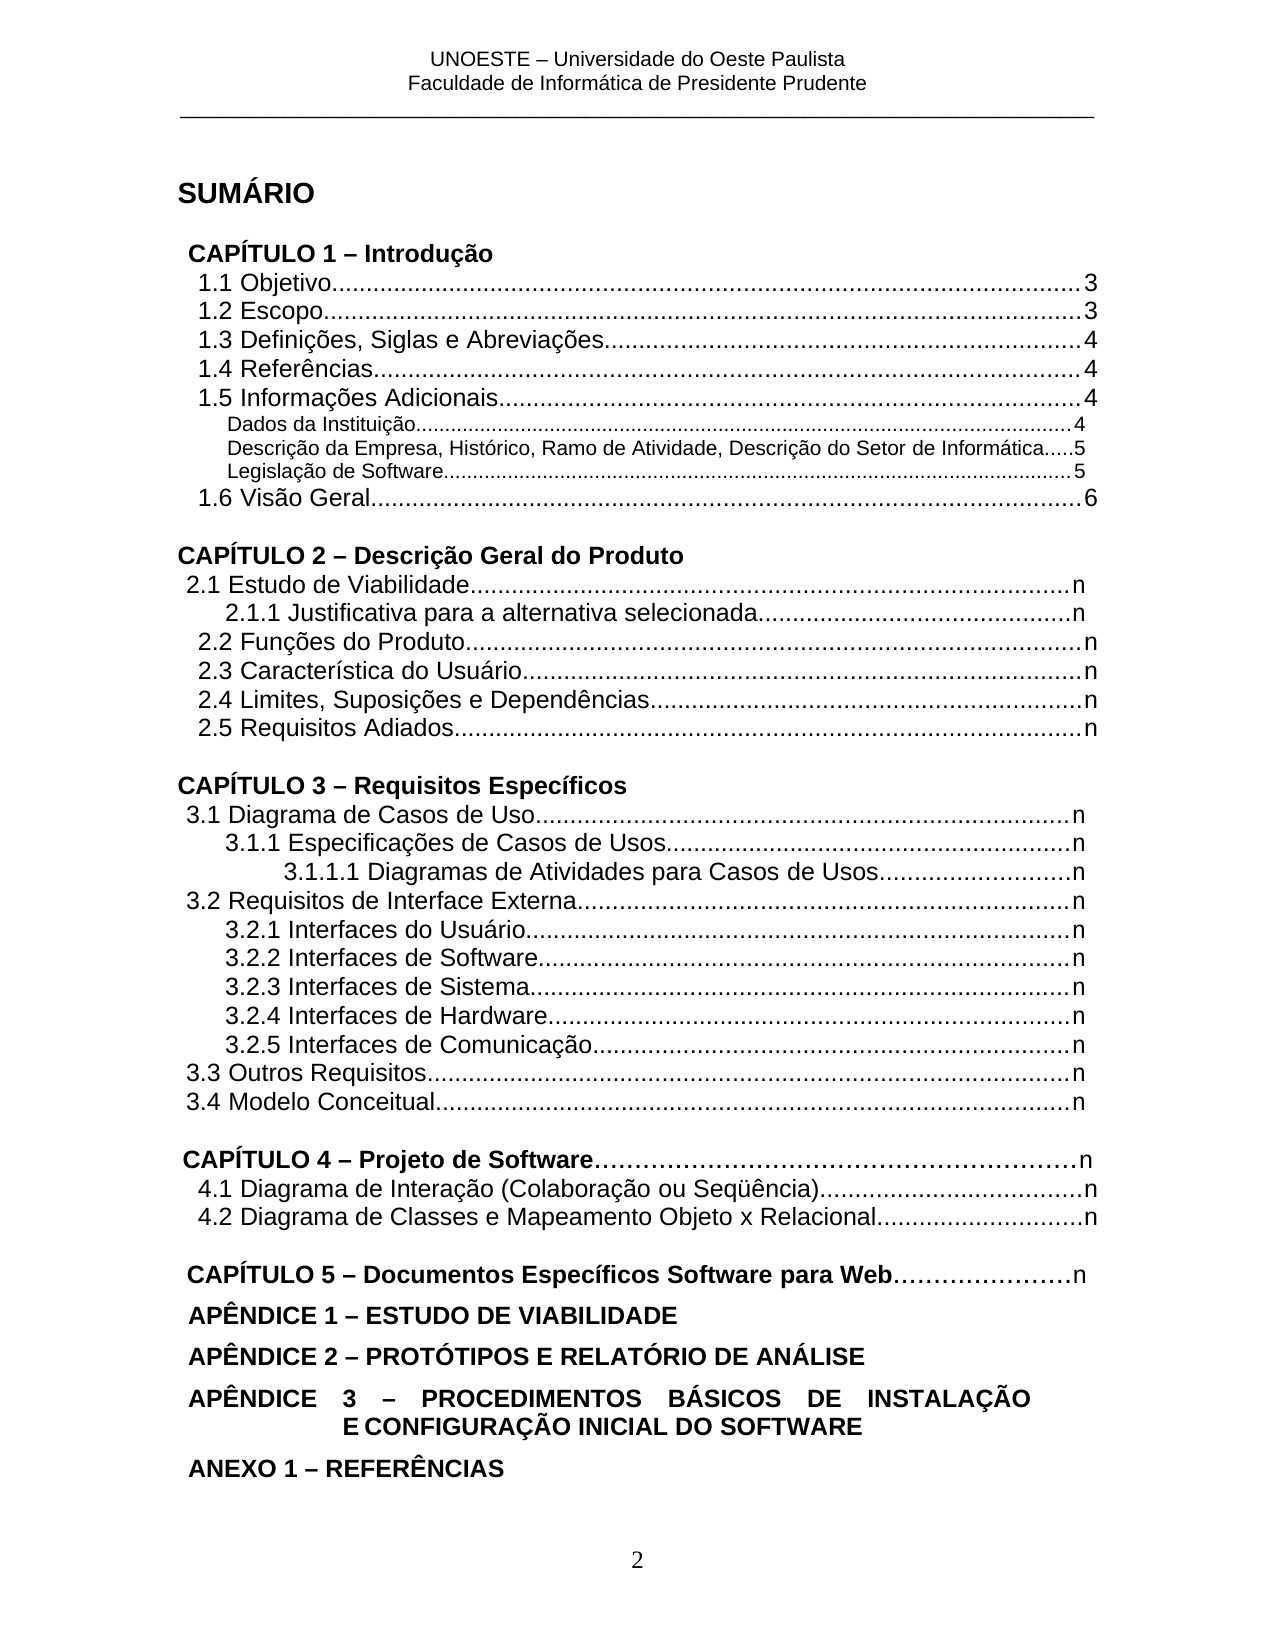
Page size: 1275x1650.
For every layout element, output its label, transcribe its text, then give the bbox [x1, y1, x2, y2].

list Diagrama de Casos de Uso n [177, 800, 1085, 828]
list Referências 4 [188, 354, 1098, 383]
subtitle CAPÍTULO 5 – Documentos Específicos Software para Web n [177, 1260, 1087, 1288]
list Limites, Suposições e Dependências n [188, 685, 1098, 713]
subtitle CAPÍTULO 4 – Projeto de Software n [177, 1145, 1098, 1173]
list Escopo 3 [188, 296, 1098, 325]
list Interfaces de Sistema n [177, 972, 1085, 1001]
list Interfaces de Hardware n [177, 1001, 1085, 1030]
list Visão Geral 6 [188, 483, 1098, 512]
list Objetivo 3 [188, 268, 1098, 296]
list Modelo Conceitual n [177, 1087, 1085, 1116]
list Justificativa para a alternativa selecionada n [177, 598, 1085, 627]
list Requisitos de Interface Externa n [177, 886, 1085, 915]
list Interfaces de Software n [177, 943, 1085, 972]
subtitle SUMÁRIO [177, 177, 1098, 210]
text Descrição da Empresa, Histórico, Ramo de Atividade, Descrição do Setor de Informática 5 [227, 436, 1098, 459]
text APÊNDICE 1 – ESTUDO DE VIABILIDADE [188, 1301, 1098, 1330]
list Diagrama de Interação (Colaboração ou Seqüência) n [188, 1173, 1098, 1202]
list Interfaces de Comunicação n [177, 1030, 1085, 1058]
list Diagramas de Atividades para Casos de Usos n [177, 857, 1085, 886]
list Requisitos Adiados n [188, 713, 1098, 742]
text Legislação de Software 5 [227, 459, 1098, 483]
list Estudo de Viabilidade n [177, 570, 1085, 598]
text APÊNDICE 3 – PROCEDIMENTOS BÁSICOS DE INSTALAÇÃO E CONFIGURAÇÃO INICIAL DO SOFTWARE [188, 1384, 1071, 1441]
list Informações Adicionais 4 [188, 383, 1098, 411]
text CAPÍTULO 1 – Introdução [188, 239, 1098, 268]
subtitle CAPÍTULO 2 – Descrição Geral do Produto [177, 541, 1098, 569]
list Interfaces do Usuário n [177, 915, 1085, 943]
subtitle CAPÍTULO 3 – Requisitos Específicos [177, 771, 1098, 800]
list Diagrama de Classes e Mapeamento Objeto x Relacional n [188, 1202, 1098, 1231]
text Dados da Instituição 4 [227, 412, 1098, 436]
list Definições, Siglas e Abreviações 4 [188, 325, 1098, 354]
list Especificações de Casos de Usos n [177, 828, 1085, 857]
text ANEXO 1 – REFERÊNCIAS [188, 1454, 1098, 1482]
text APÊNDICE 2 – PROTÓTIPOS E RELATÓRIO DE ANÁLISE [188, 1342, 1098, 1371]
list Característica do Usuário n [188, 656, 1098, 685]
list Funções do Produto n [188, 627, 1098, 656]
list Outros Requisitos n [177, 1058, 1085, 1087]
